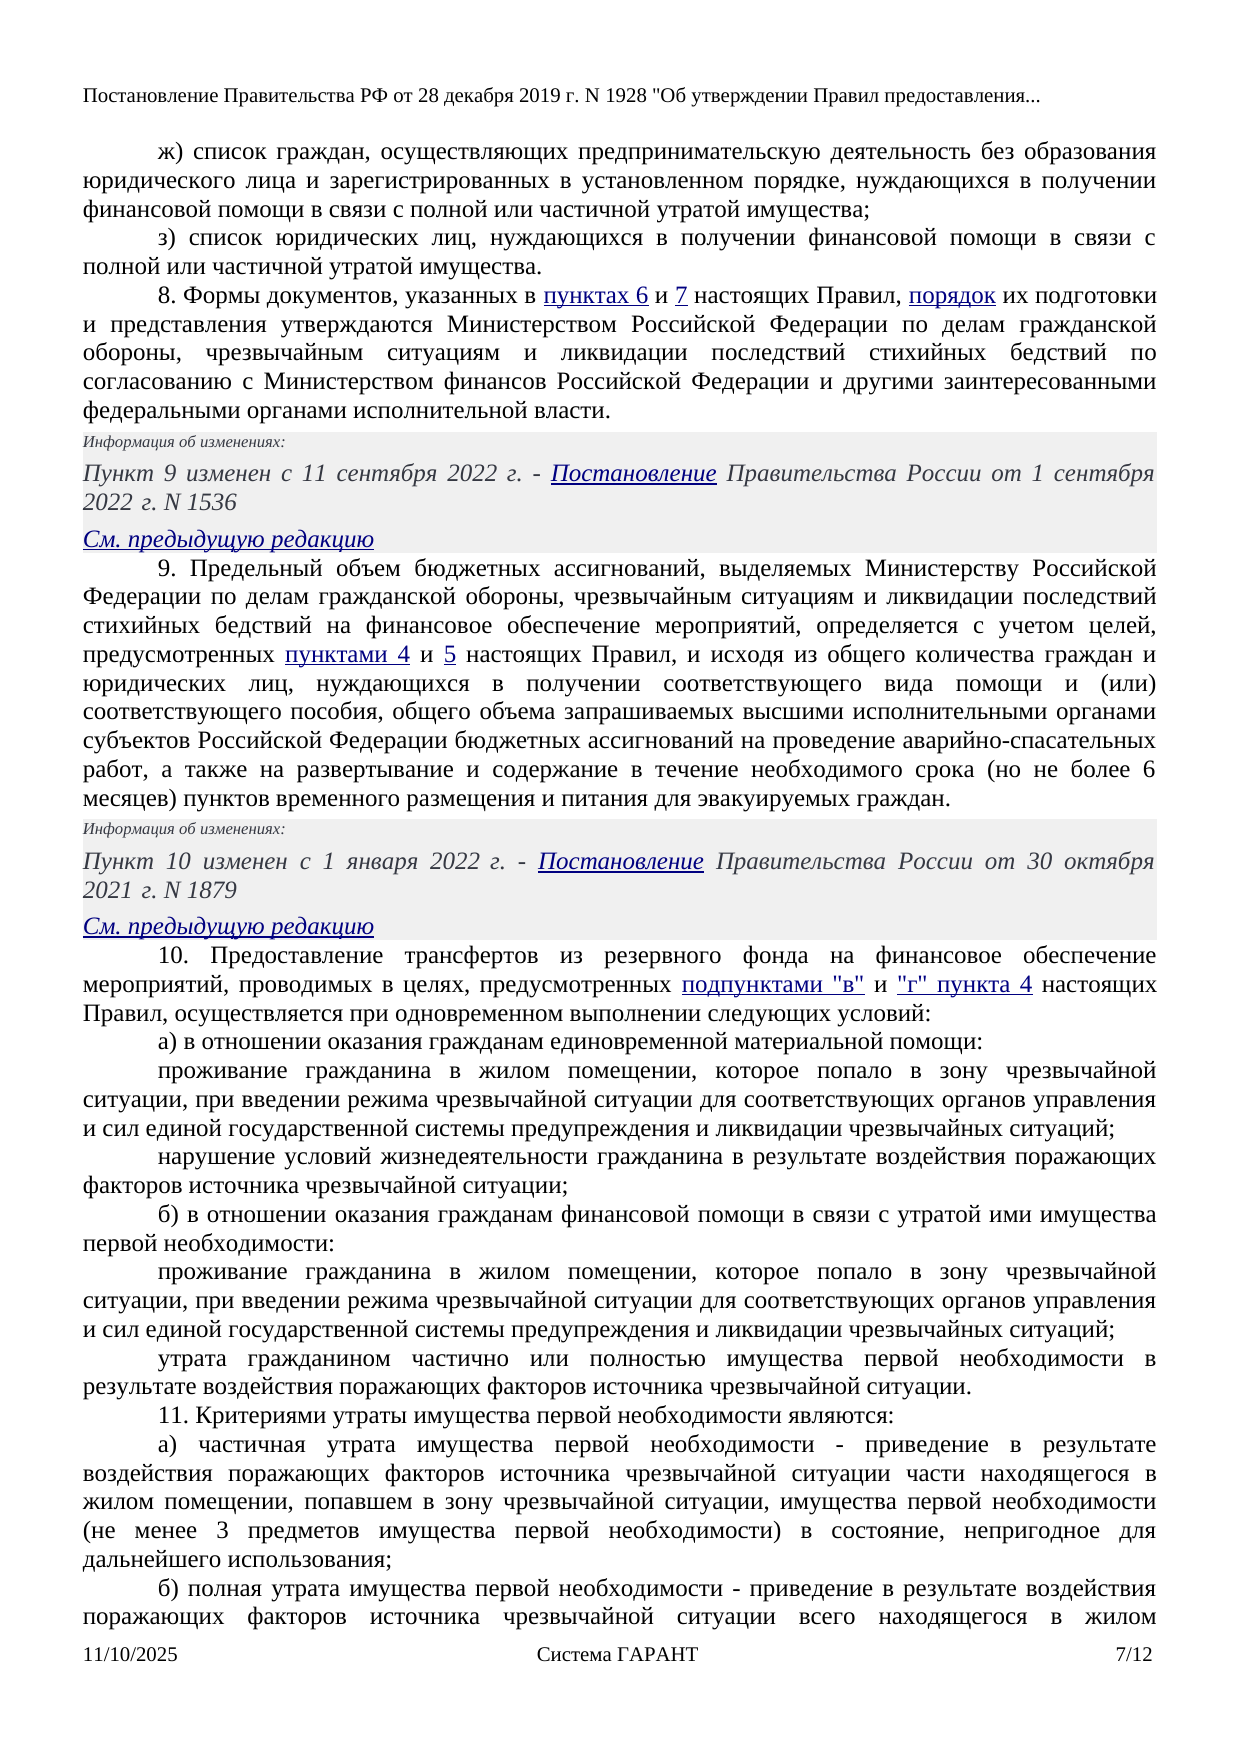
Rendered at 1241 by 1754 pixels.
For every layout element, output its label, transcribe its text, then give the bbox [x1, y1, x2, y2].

text 9. Предельный объем бюджетных ассигнований, выделяемых Министерству Российской Федерации по делам гражданской обороны, чрезвычайным ситуациям и ликвидации последствий стихийных бедствий на финансовое обеспечение мероприятий, определяется с учетом целей, предусмотренных пунктами 4 и 5 настоящих Правил, и исходя из общего количества граждан и юридических лиц, нуждающихся в получении соответствующего вида помощи и (или) соответствующего пособия, общего объема запрашиваемых высшими исполнительными органами субъектов Российской Федерации бюджетных ассигнований на проведение аварийно-спасательных работ, а также на развертывание и содержание в течение необходимого срока (но не более 6 месяцев) пунктов временного размещения и питания для эвакуируемых граждан. [83, 553, 1157, 811]
text См. предыдущую редакцию [377, 524, 1157, 553]
text нарушение условий жизнедеятельности гражданина в результате воздействия поражающих факторов источника чрезвычайной ситуации; [83, 1141, 1157, 1199]
text См. предыдущую редакцию [377, 911, 1157, 940]
text 8. Формы документов, указанных в пунктах 6 и 7 настоящих Правил, порядок их подготовки и представления утверждаются Министерством Российской Федерации по делам гражданской обороны, чрезвычайным ситуациям и ликвидации последствий стихийных бедствий по согласованию с Министерством финансов Российской Федерации и другими заинтересованными федеральными органами исполнительной власти. [83, 280, 1157, 424]
text 10. Предоставление трансфертов из резервного фонда на финансовое обеспечение мероприятий, проводимых в целях, предусмотренных подпунктами "в" и "г" пункта 4 настоящих Правил, осуществляется при одновременном выполнении следующих условий: [83, 940, 1157, 1026]
text б) в отношении оказания гражданам финансовой помощи в связи с утратой ими имущества первой необходимости: [83, 1199, 1157, 1256]
text проживание гражданина в жилом помещении, которое попало в зону чрезвычайной ситуации, при введении режима чрезвычайной ситуации для соответствующих органов управления и сил единой государственной системы предупреждения и ликвидации чрезвычайных ситуаций; [83, 1055, 1157, 1141]
text 11. Критериями утраты имущества первой необходимости являются: [83, 1400, 1157, 1429]
text ж) список граждан, осуществляющих предпринимательскую деятельность без образования юридического лица и зарегистрированных в установленном порядке, нуждающихся в получении финансовой помощи в связи с полной или частичной утратой имущества; [83, 136, 1157, 222]
text а) в отношении оказания гражданам единовременной материальной помощи: [83, 1026, 1157, 1055]
text проживание гражданина в жилом помещении, которое попало в зону чрезвычайной ситуации, при введении режима чрезвычайной ситуации для соответствующих органов управления и сил единой государственной системы предупреждения и ликвидации чрезвычайных ситуаций; [83, 1256, 1157, 1343]
text Информация об изменениях: [287, 432, 1157, 451]
text утрата гражданином частично или полностью имущества первой необходимости в результате воздействия поражающих факторов источника чрезвычайной ситуации. [83, 1343, 1157, 1400]
text б) полная утрата имущества первой необходимости - приведение в результате воздействия поражающих факторов источника чрезвычайной ситуации всего находящегося в жилом [83, 1573, 1157, 1630]
text з) список юридических лиц, нуждающихся в получении финансовой помощи в связи с полной или частичной утратой имущества. [83, 222, 1157, 280]
text Информация об изменениях: [287, 819, 1157, 838]
text Пункт 10 изменен с 1 января 2022 г. - Постановление Правительства России от 30 октября 2021 г. N 1879 [239, 875, 1157, 904]
text а) частичная утрата имущества первой необходимости - приведение в результате воздействия поражающих факторов источника чрезвычайной ситуации части находящегося в жилом помещении, попавшем в зону чрезвычайной ситуации, имущества первой необходимости (не менее 3 предметов имущества первой необходимости) в состояние, непригодное для дальнейшего использования; [83, 1429, 1157, 1573]
text Пункт 9 изменен с 11 сентября 2022 г. - Постановление Правительства России от 1 сентября 2022 г. N 1536 [239, 487, 1157, 516]
